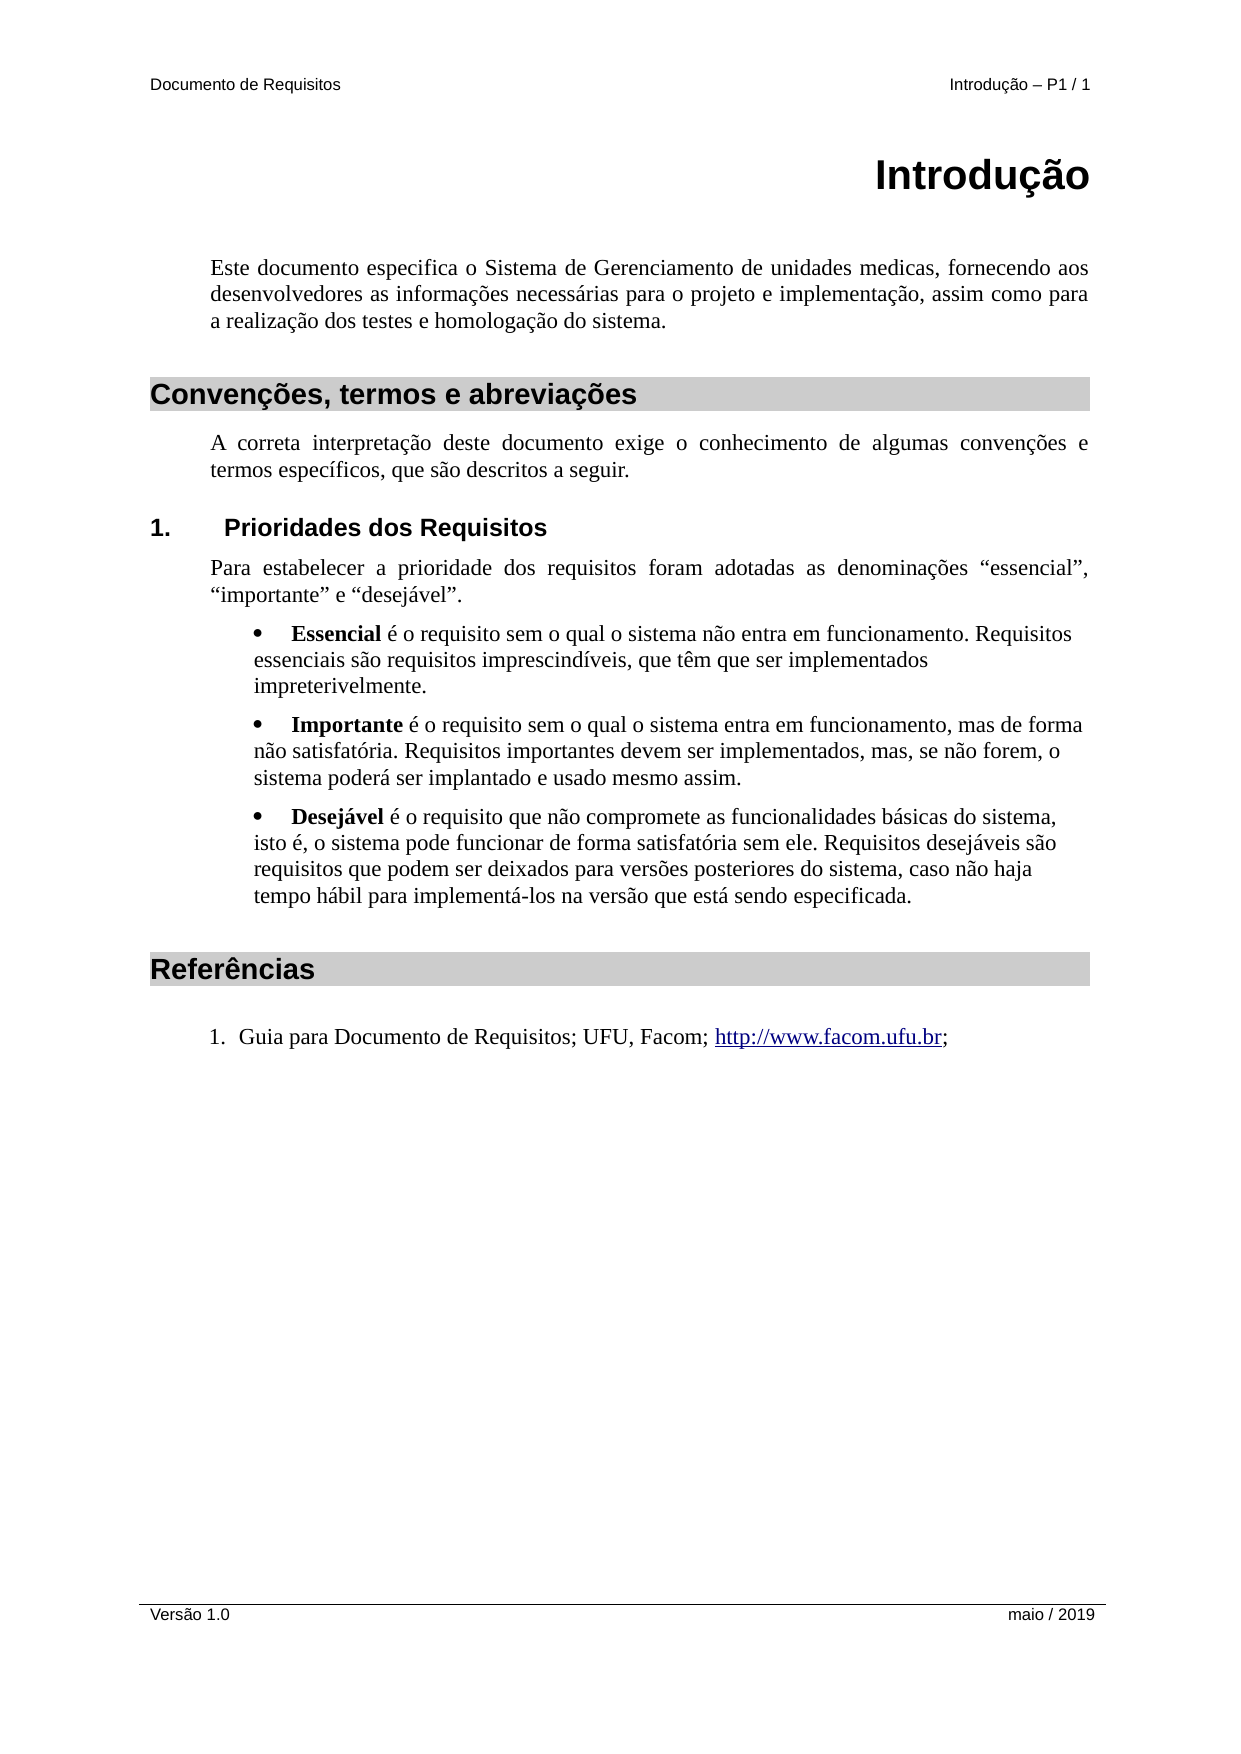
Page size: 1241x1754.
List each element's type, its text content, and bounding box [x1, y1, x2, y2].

text A correta interpretação deste documento exige o conhecimento de algumas convenções e termos específicos, que são descritos a seguir. [210, 429, 1090, 482]
list Convenções, termos e abreviações [150, 377, 1090, 411]
list Prioridades dos Requisitos [150, 513, 1090, 542]
text Para estabelecer a prioridade dos requisitos foram adotadas as denominações “essencial”, “importante” e “desejável”. [210, 554, 1090, 607]
text Este documento especifica o Sistema de Gerenciamento de unidades medicas, fornecendo aos desenvolvedores as informações necessárias para o projeto e implementação, assim como para a realização dos testes e homologação do sistema. [210, 254, 1090, 333]
list Guia para Documento de Requisitos; UFU, Facom; http://www.facom.ufu.br; [209, 1023, 1090, 1049]
list Introdução [150, 150, 1090, 198]
list Essencial é o requisito sem o qual o sistema não entra em funcionamento. Requisitos essenciais são requisitos imprescindíveis, que têm que ser implementados impreterivelmente. [253, 620, 1090, 699]
list Importante é o requisito sem o qual o sistema entra em funcionamento, mas de forma não satisfatória. Requisitos importantes devem ser implementados, mas, se não forem, o sistema poderá ser implantado e usado mesmo assim. [253, 711, 1090, 790]
list Referências [150, 952, 1090, 986]
list Desejável é o requisito que não compromete as funcionalidades básicas do sistema, isto é, o sistema pode funcionar de forma satisfatória sem ele. Requisitos desejáveis são requisitos que podem ser deixados para versões posteriores do sistema, caso não haja tempo hábil para implementá-los na versão que está sendo especificada. [253, 803, 1090, 908]
